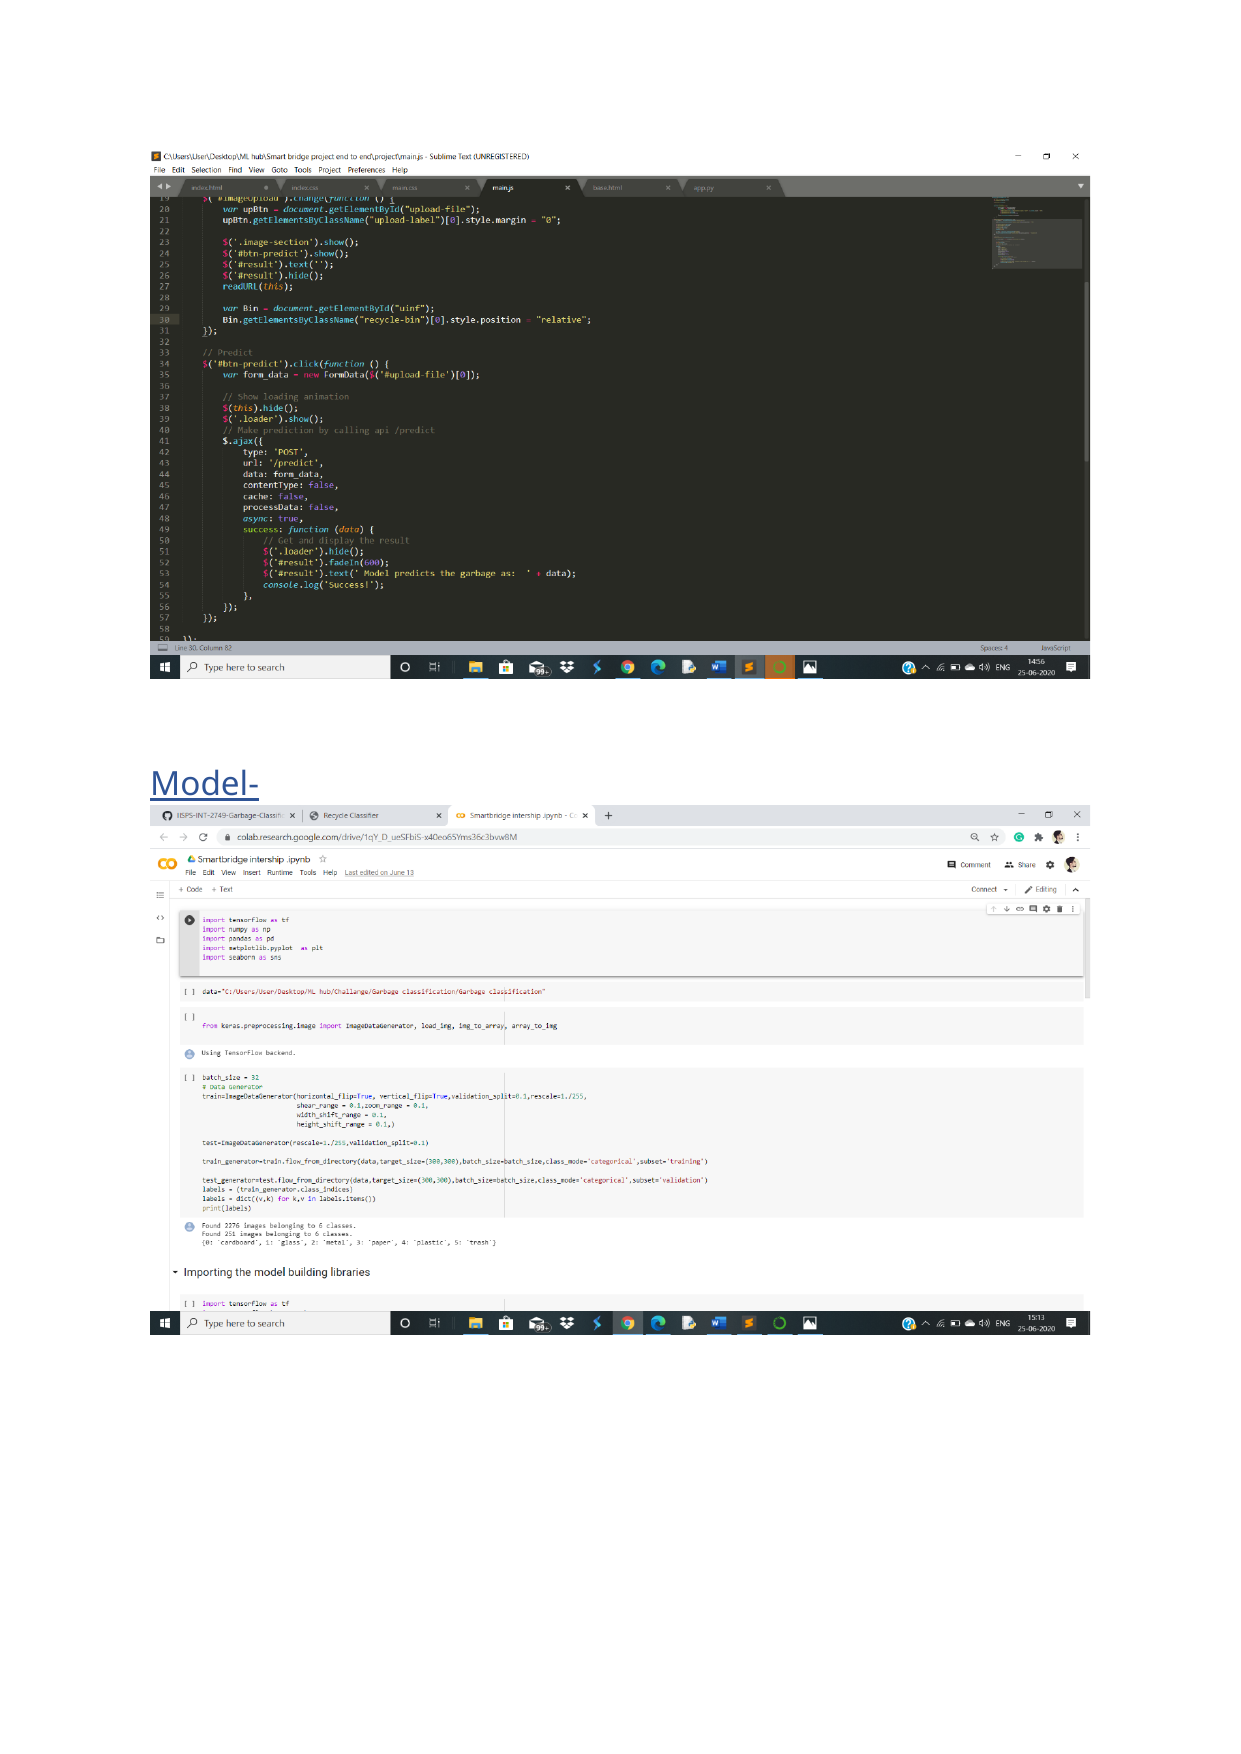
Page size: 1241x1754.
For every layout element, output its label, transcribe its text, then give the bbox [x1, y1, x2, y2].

subtitle Model- [150, 760, 1090, 805]
